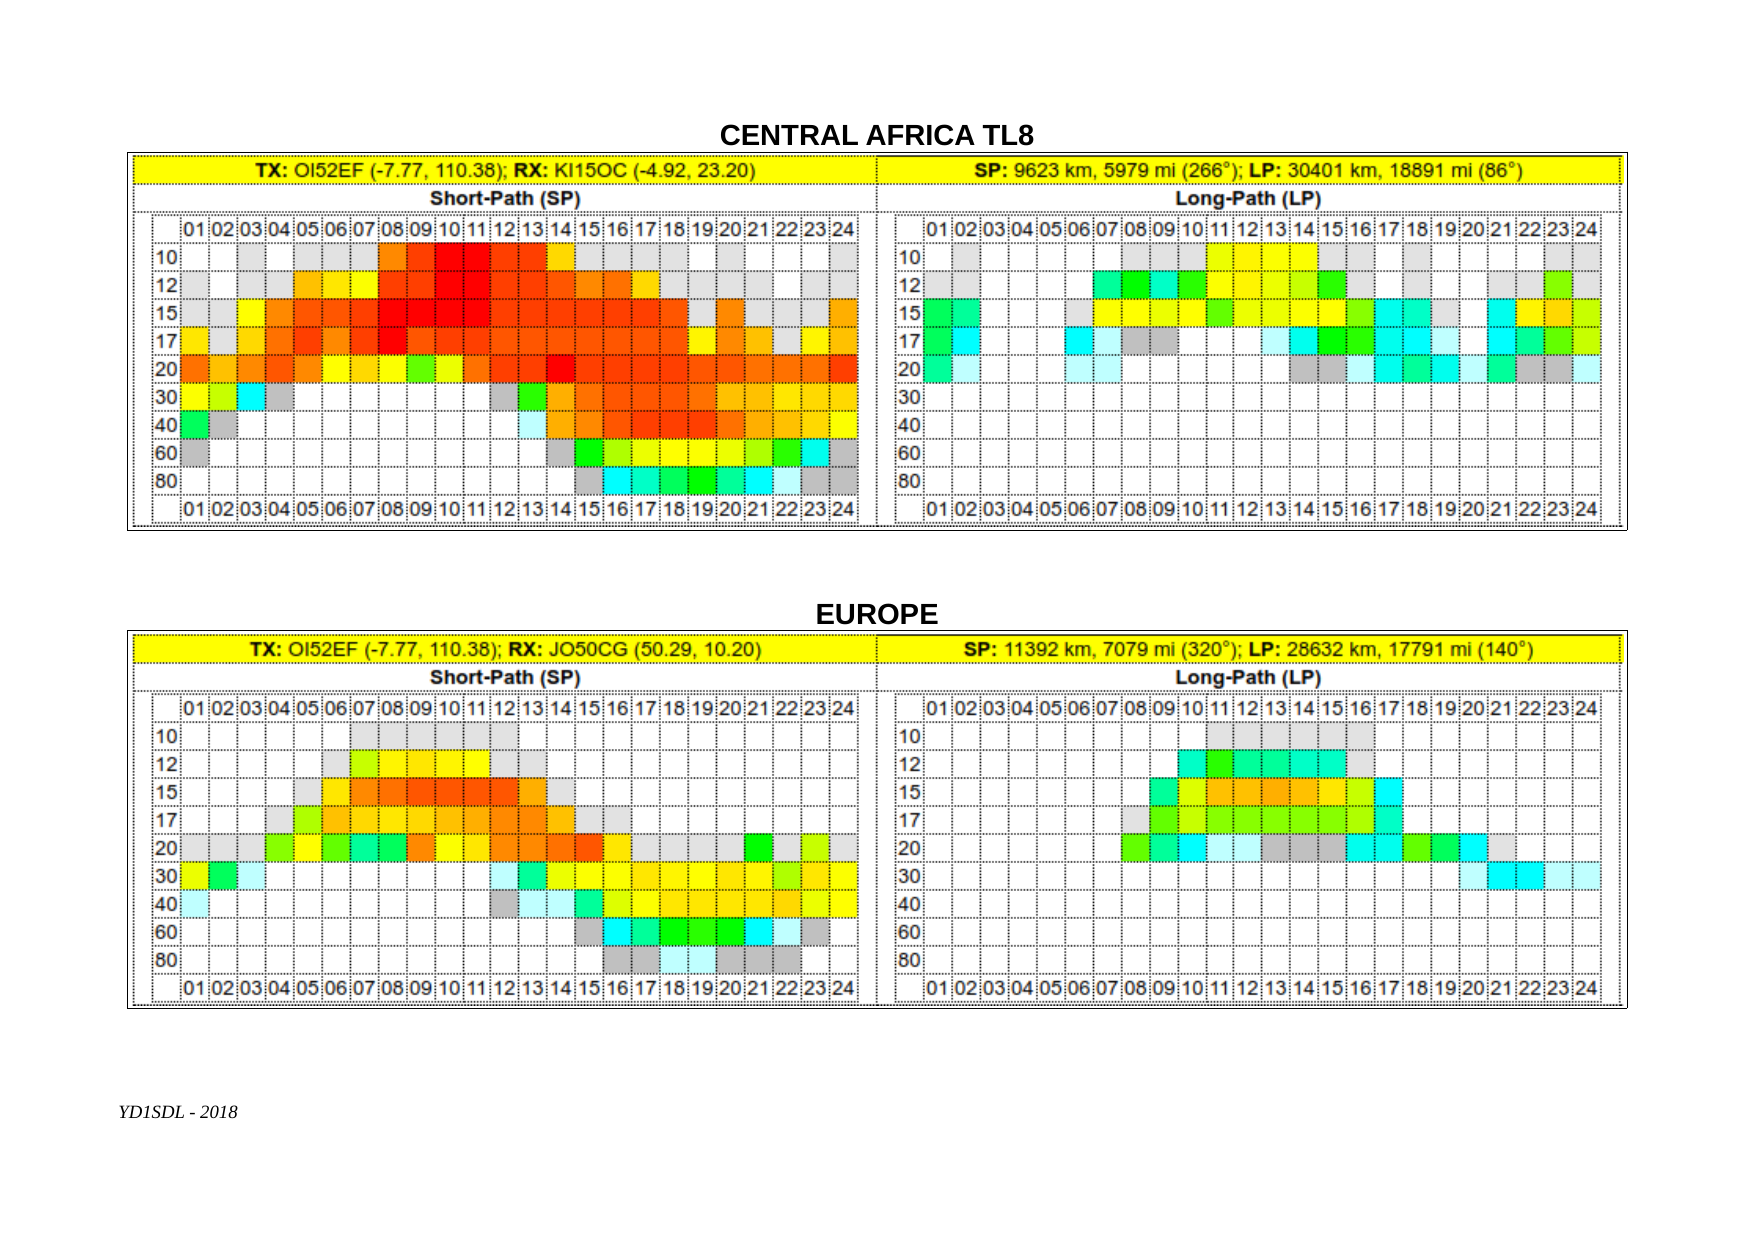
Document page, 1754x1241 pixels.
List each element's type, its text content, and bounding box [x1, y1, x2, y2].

text CENTRAL AFRICA TL8 [118, 118, 1636, 152]
text EUROPE [118, 597, 1636, 630]
picture [130, 633, 1624, 1006]
picture [130, 154, 1624, 527]
